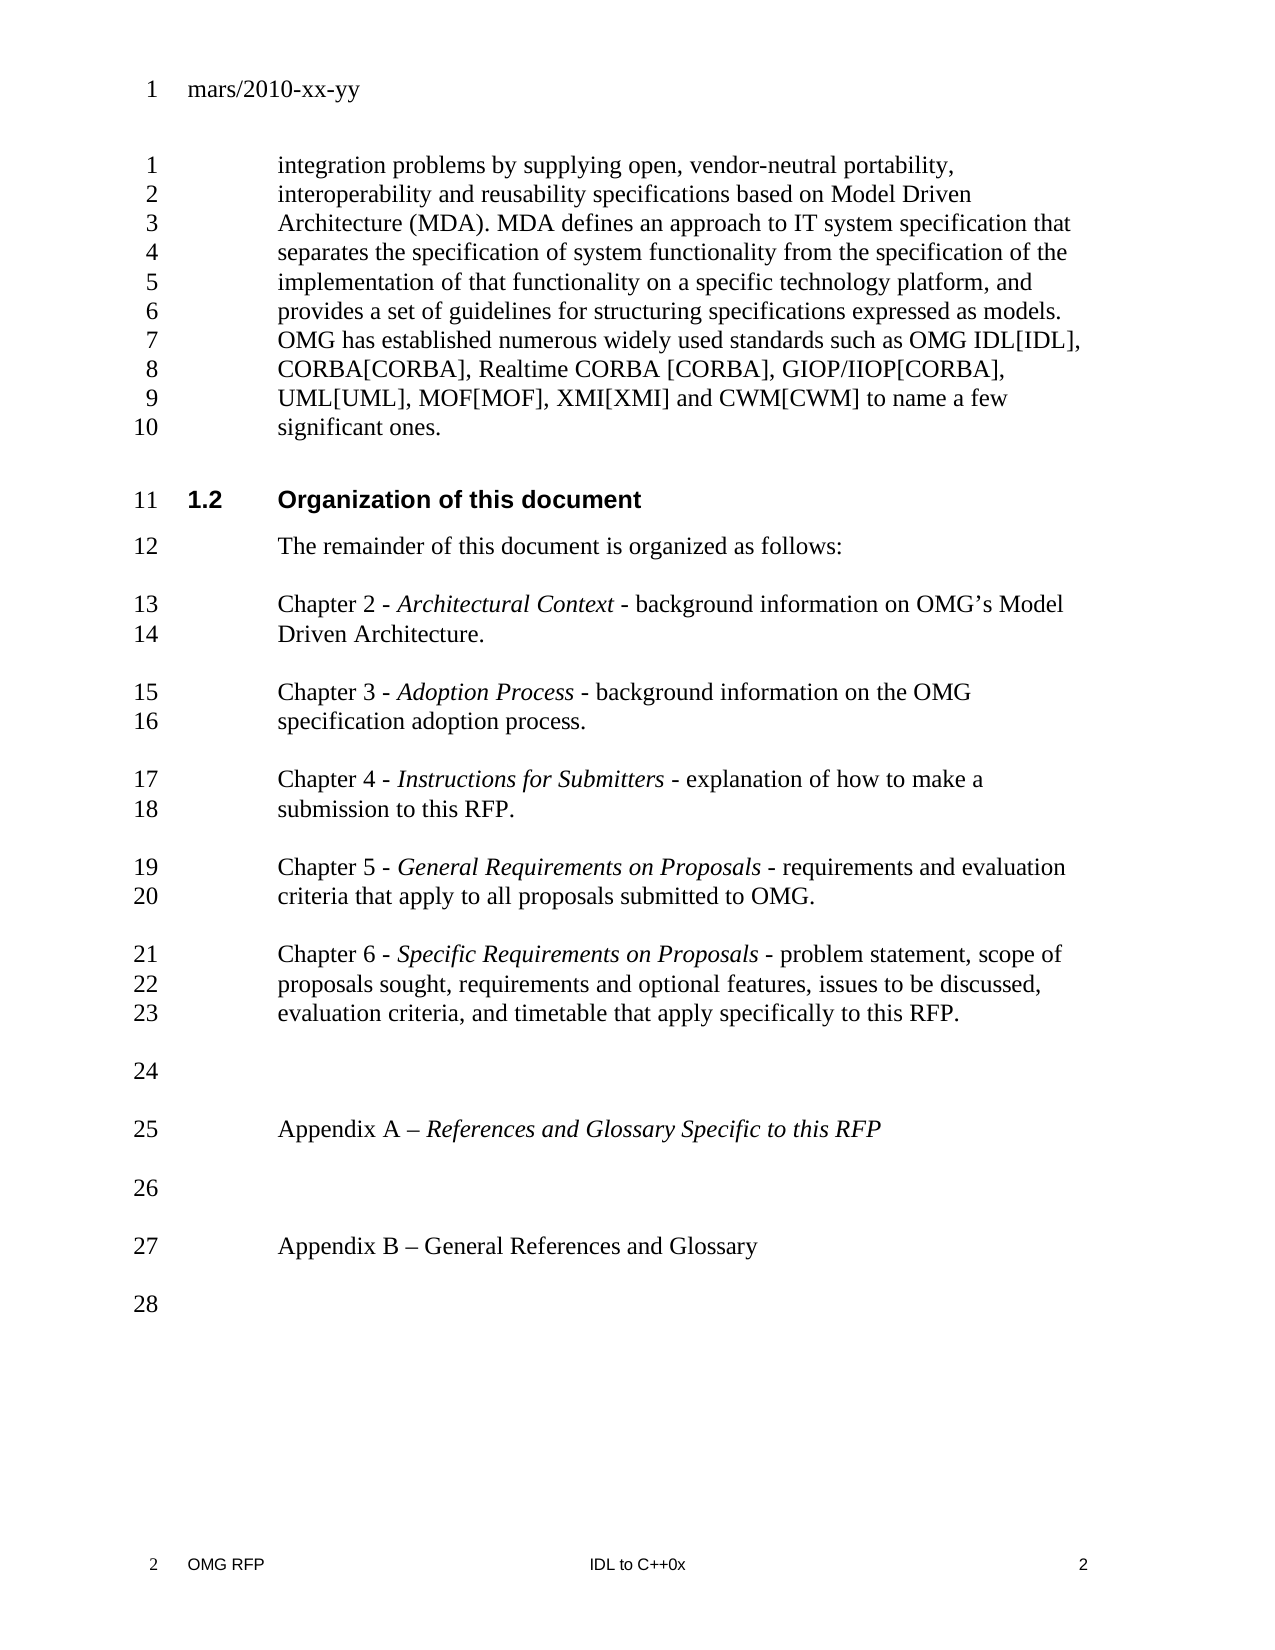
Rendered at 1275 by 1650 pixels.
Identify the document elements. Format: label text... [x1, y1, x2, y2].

text The remainder of this document is organized as follows: [277, 531, 1087, 560]
text Chapter 4 - Instructions for Submitters - explanation of how to make a submission to this RFP. [277, 764, 1087, 823]
subtitle Organization of this document [187, 485, 1087, 514]
text Chapter 3 - Adoption Process - background information on the OMG specification adoption process. [277, 677, 1087, 735]
text Appendix B – General References and Glossary [277, 1231, 1087, 1260]
text Chapter 5 - General Requirements on Proposals - requirements and evaluation criteria that apply to all proposals submitted to OMG. [277, 852, 1087, 910]
text Chapter 6 - Specific Requirements on Proposals - problem statement, scope of proposals sought, requirements and optional features, issues to be discussed, evaluation criteria, and timetable that apply specifically to this RFP. [277, 939, 1087, 1027]
text Chapter 2 - Architectural Context - background information on OMG’s Model Driven Architecture. [277, 589, 1087, 648]
text Appendix A – References and Glossary Specific to this RFP [277, 1114, 1087, 1144]
text integration problems by supplying open, vendor-neutral portability, interoperability and reusability specifications based on Model Driven Architecture (MDA). MDA defines an approach to IT system specification that separates the specification of system functionality from the specification of the implementation of that functionality on a specific technology platform, and provides a set of guidelines for structuring specifications expressed as models. OMG has established numerous widely used standards such as OMG IDL[IDL], CORBA[CORBA], Realtime CORBA [CORBA], GIOP/IIOP[CORBA], UML[UML], MOF[MOF], XMI[XMI] and CWM[CWM] to name a few significant ones. [277, 150, 1087, 442]
